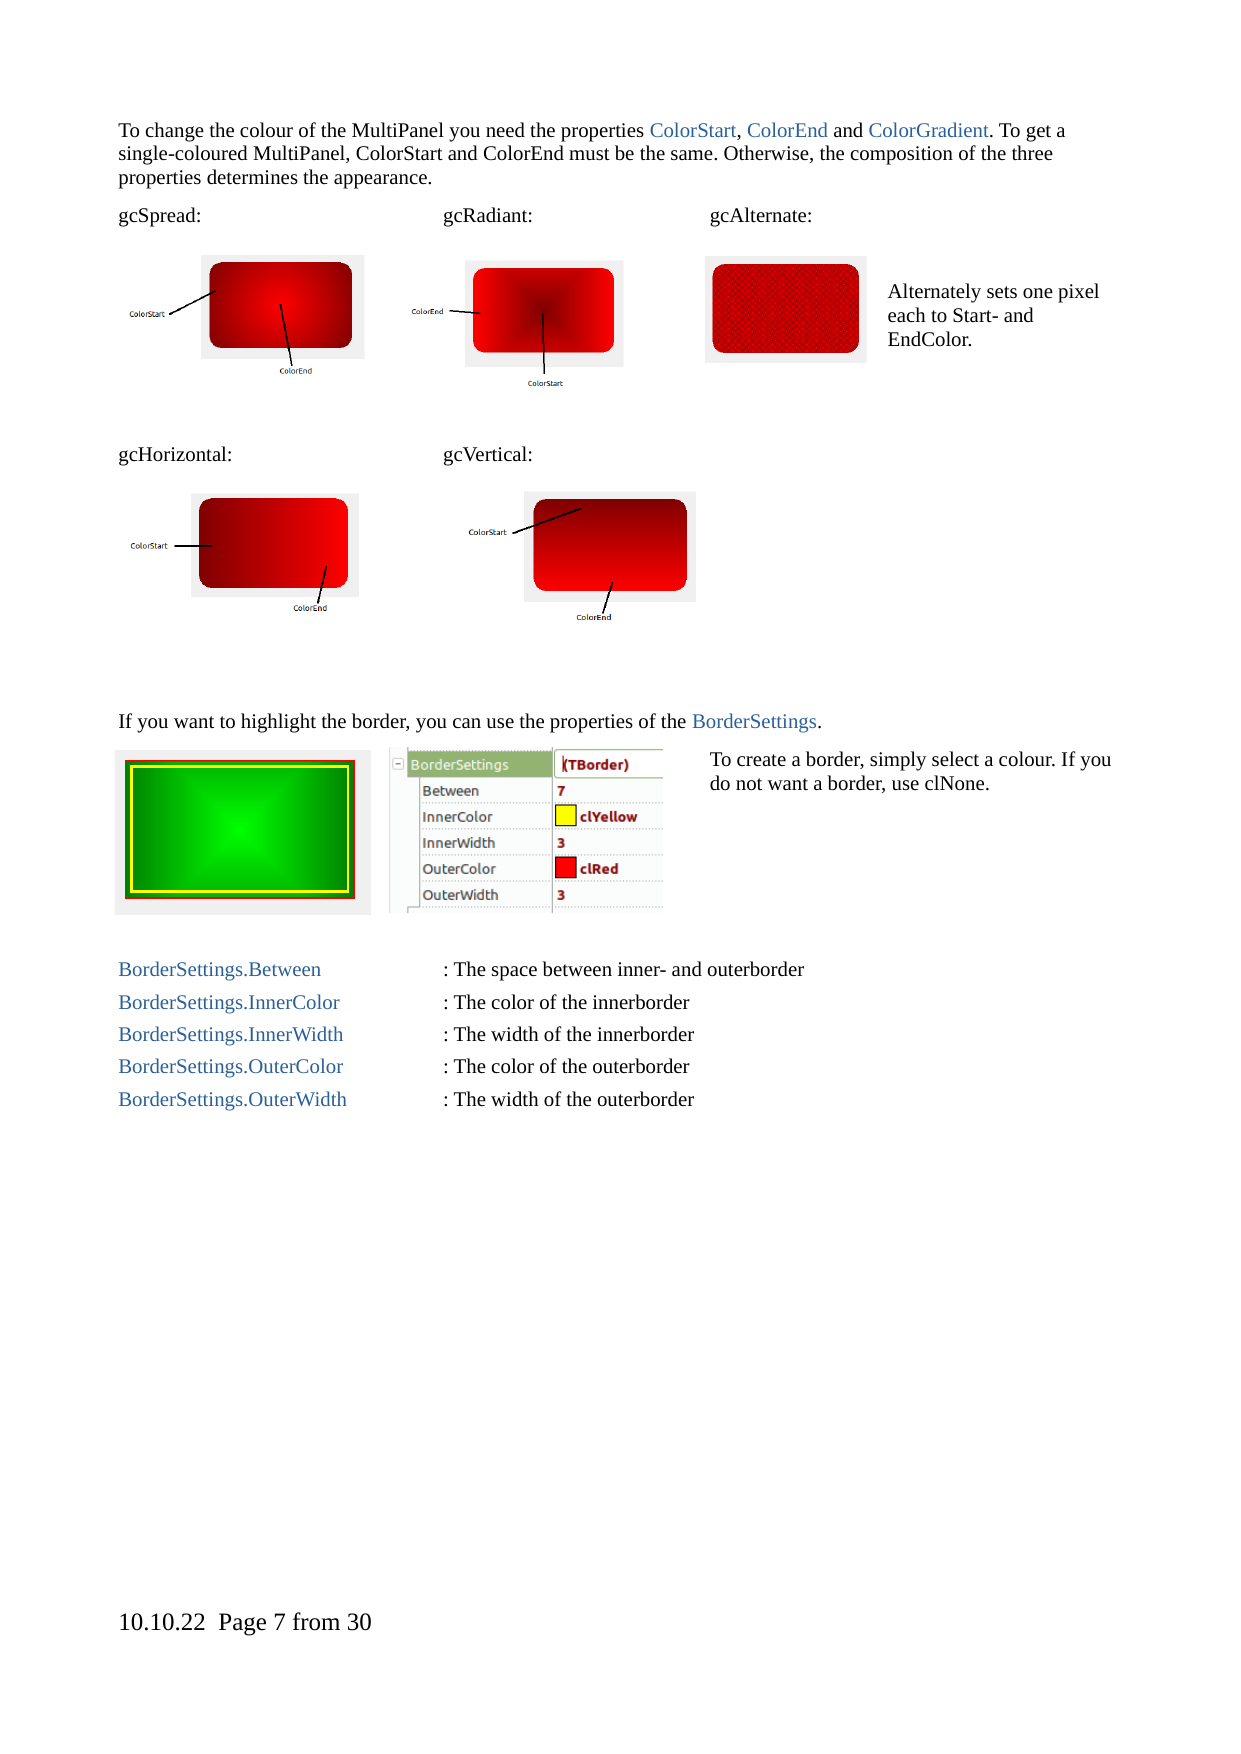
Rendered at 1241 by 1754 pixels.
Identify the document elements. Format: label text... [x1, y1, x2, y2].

picture [120, 483, 365, 623]
text Alternately sets one pixel each to Start- and EndColor. [867, 280, 1122, 351]
text BorderSettings.InnerColor : The color of the innerborder [118, 995, 1122, 1013]
text BorderSettings.Between : The space between inner- and outerborder [118, 963, 1122, 980]
text BorderSettings.OuterColor : The color of the outerborder [118, 1059, 1122, 1077]
picture [114, 750, 371, 915]
text gcHorizontal: gcVertical: [118, 442, 1122, 466]
text If you want to highlight the border, you can use the properties of the BorderSettings. [118, 710, 1122, 733]
text [118, 748, 389, 795]
picture [389, 747, 663, 913]
text [374, 280, 405, 351]
text gcSpread: gcRadiant: gcAlternate: [118, 204, 1122, 227]
text BorderSettings.OuterWidth : The width of the outerborder [118, 1092, 1122, 1109]
picture [705, 256, 867, 363]
picture [459, 480, 711, 636]
picture [405, 253, 633, 397]
text To change the colour of the MultiPanel you need the properties ColorStart, ColorEnd and ColorGradient. To get a single-coloured MultiPanel, ColorStart and ColorEnd must be the same. Otherwise, the composition of the three properties determines the appearance. [118, 118, 1122, 189]
text BorderSettings.InnerWidth : The width of the innerborder [118, 1027, 1122, 1045]
picture [121, 239, 374, 391]
text [633, 280, 705, 351]
text To create a border, simply select a colour. If you do not want a border, use clNone. [663, 748, 1122, 795]
